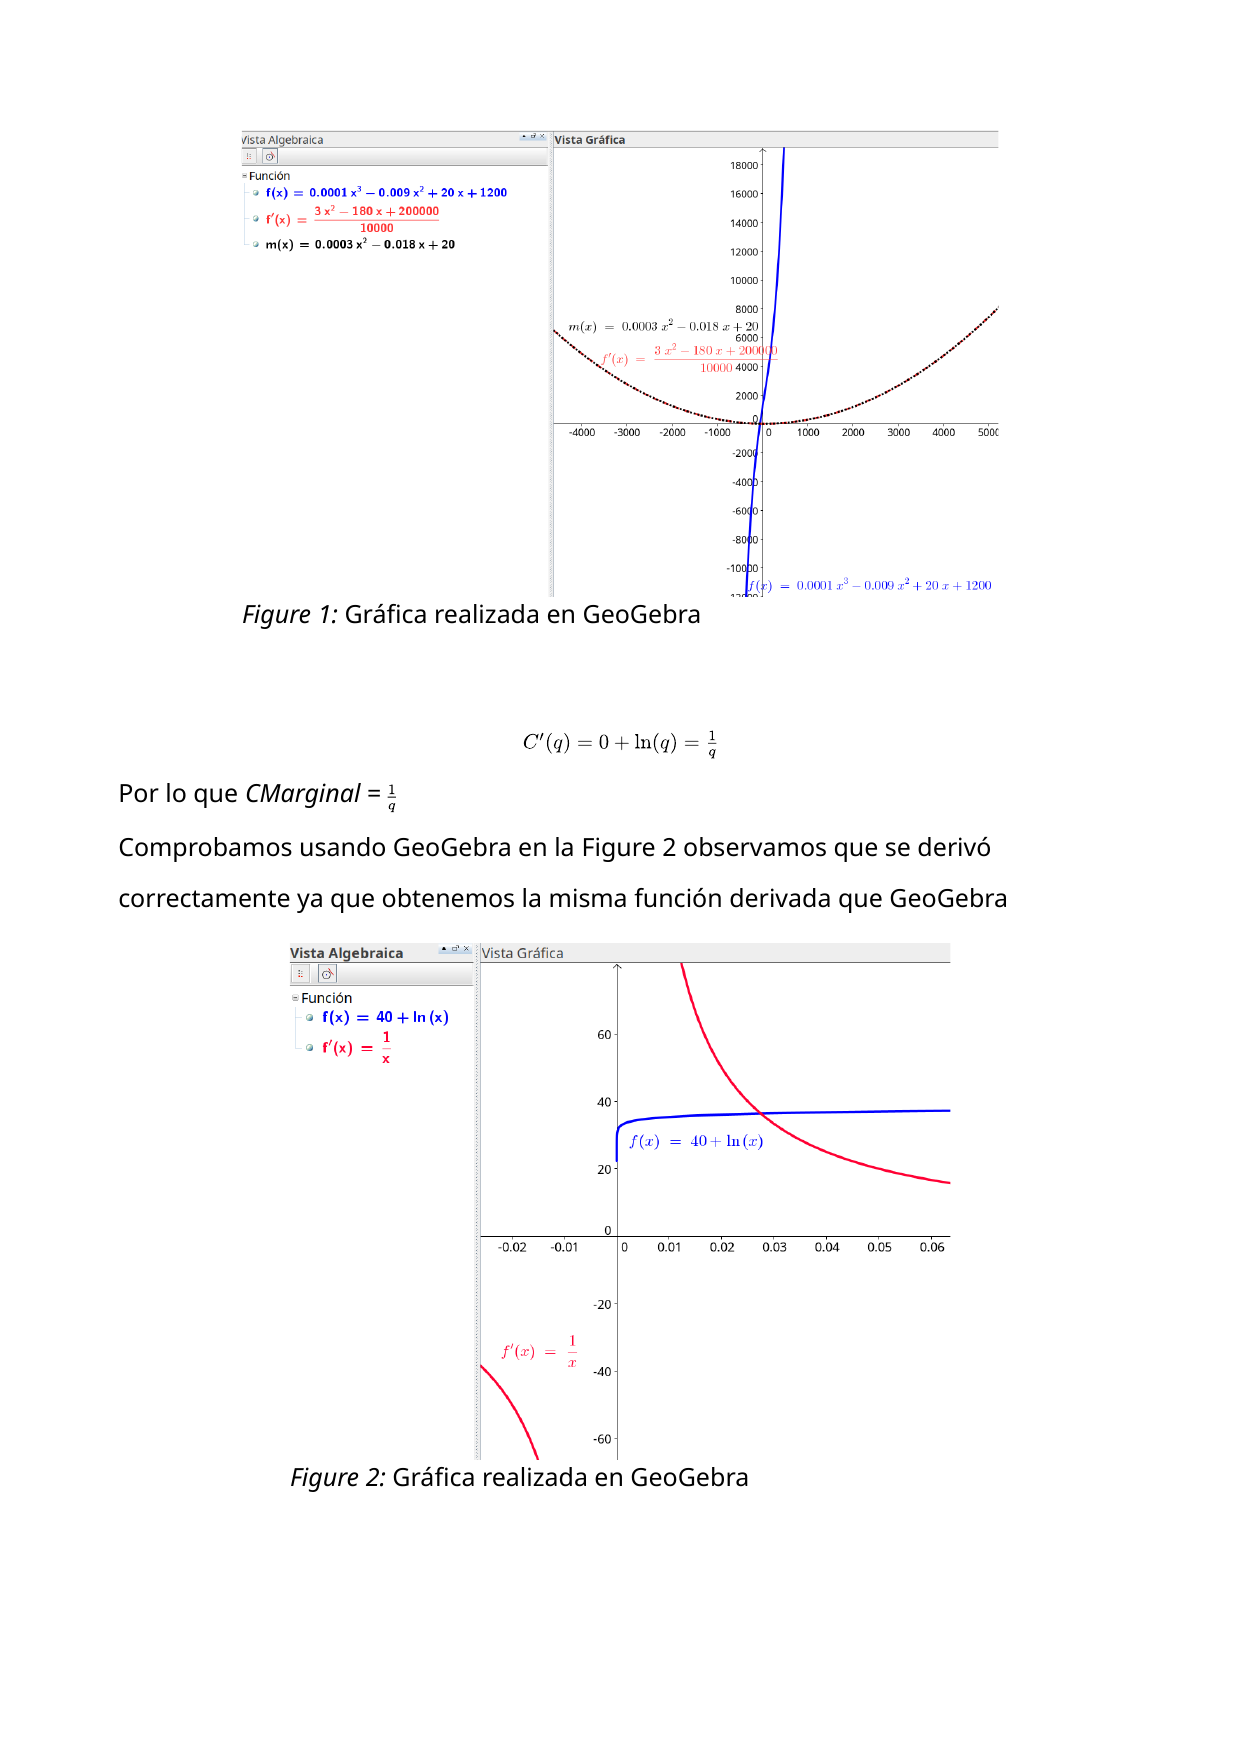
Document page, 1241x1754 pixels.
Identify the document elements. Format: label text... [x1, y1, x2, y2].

text Figure 1: Gráfica realizada en GeoGebra [242, 597, 998, 631]
text Figure 2: Gráfica realizada en GeoGebra [290, 1460, 950, 1493]
picture [241, 130, 999, 597]
text Por lo que CMarginal = [118, 775, 1122, 812]
picture [289, 943, 951, 1460]
text Comprobamos usando GeoGebra en la Figure 2 observamos que se derivó correctamente ya que obtenemos la misma función derivada que GeoGebra [118, 829, 1122, 914]
